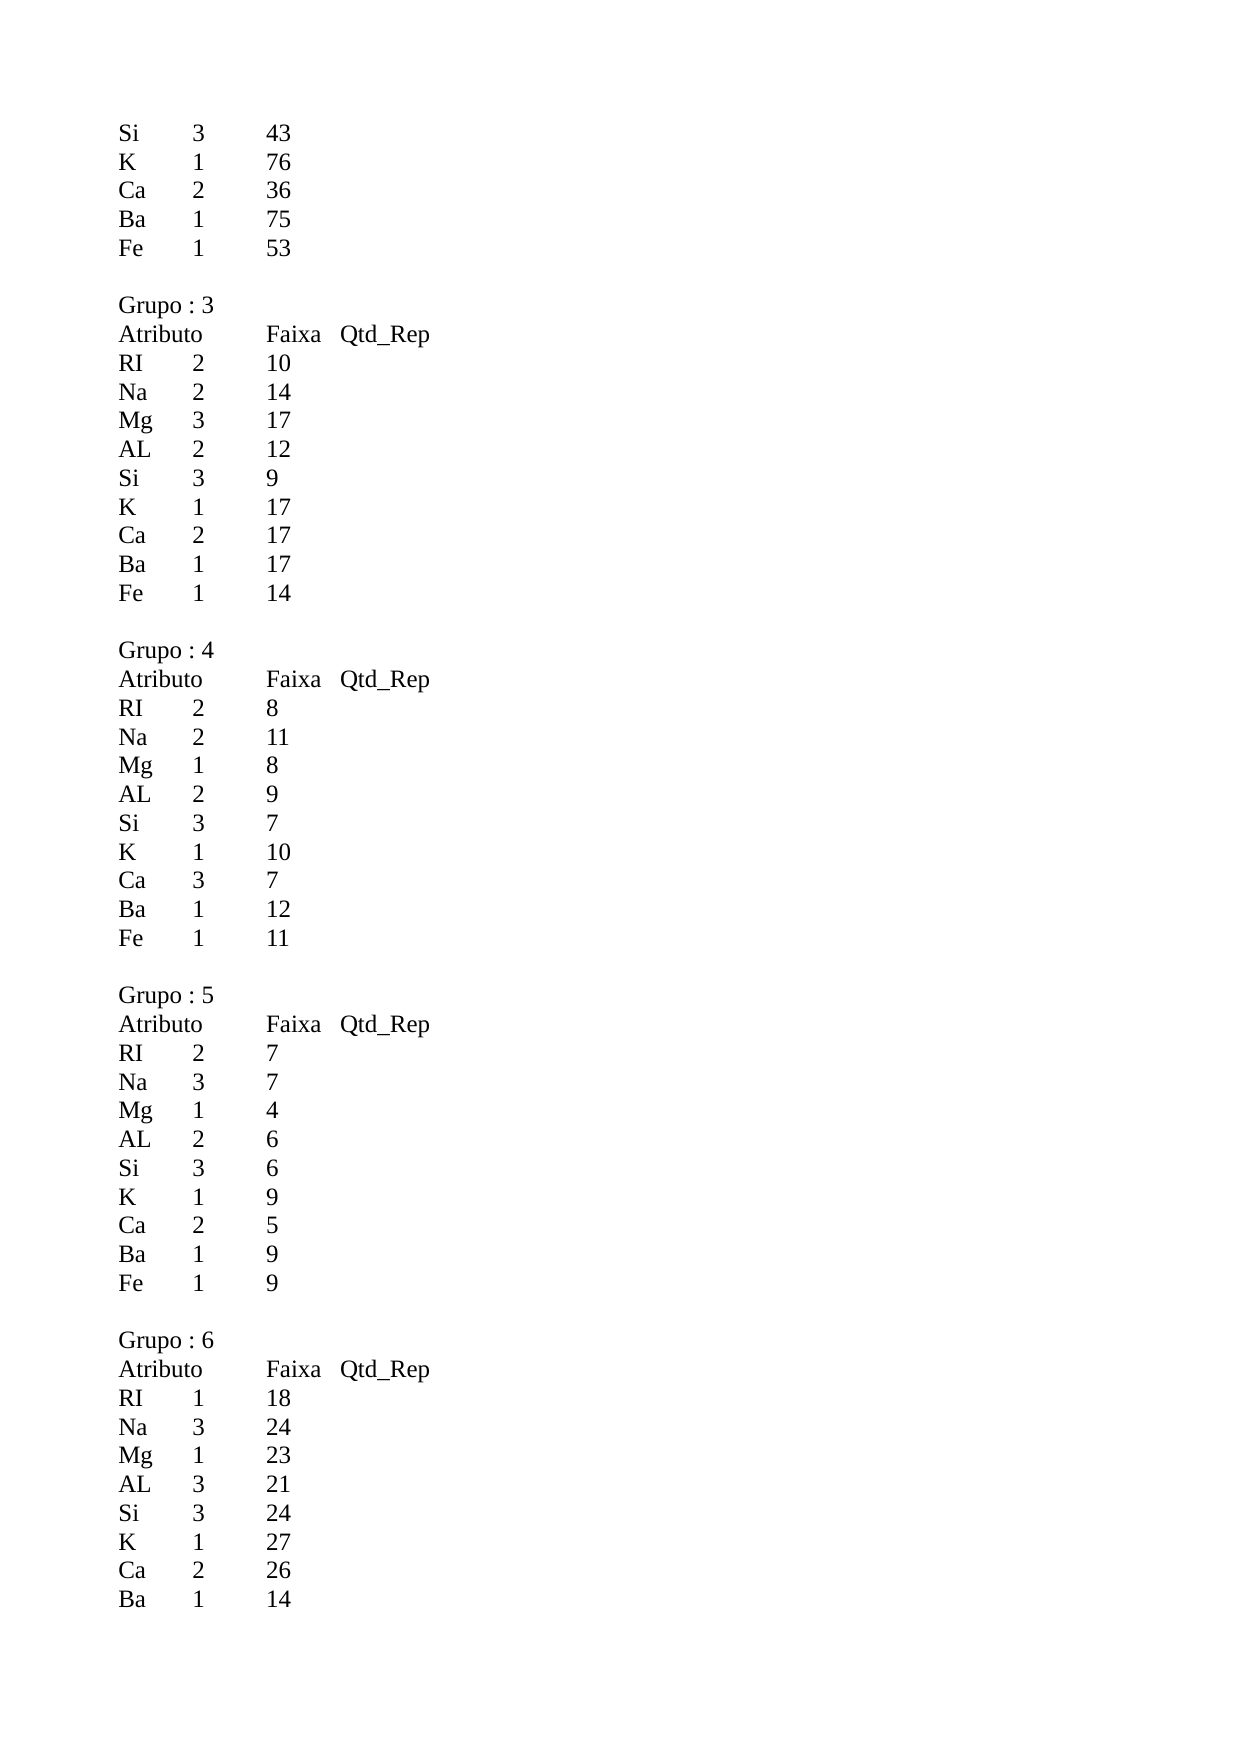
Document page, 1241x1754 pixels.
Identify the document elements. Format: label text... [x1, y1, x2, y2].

text Si 3 24 [118, 1498, 1122, 1527]
text Ca 2 17 [118, 521, 1122, 549]
text Na 3 7 [118, 1067, 1122, 1096]
text Ba 1 75 [118, 204, 1122, 233]
text Si 3 43 [118, 118, 1122, 147]
text Ba 1 17 [118, 549, 1122, 578]
text Grupo : 5 [118, 981, 1122, 1009]
text AL 2 12 [118, 434, 1122, 463]
text Grupo : 4 [118, 636, 1122, 664]
text Atributo Faixa Qtd_Rep [118, 1009, 1122, 1038]
text RI 1 18 [118, 1383, 1122, 1412]
text Si 3 7 [118, 808, 1122, 837]
text RI 2 8 [118, 693, 1122, 722]
text Na 2 14 [118, 377, 1122, 406]
text Si 3 9 [118, 463, 1122, 492]
text K 1 10 [118, 837, 1122, 866]
text AL 2 9 [118, 779, 1122, 808]
text K 1 17 [118, 492, 1122, 521]
text Na 3 24 [118, 1412, 1122, 1441]
text Fe 1 9 [118, 1268, 1122, 1297]
text Mg 1 4 [118, 1096, 1122, 1124]
text Mg 1 23 [118, 1441, 1122, 1469]
text Fe 1 53 [118, 233, 1122, 262]
text Na 2 11 [118, 722, 1122, 751]
text Fe 1 11 [118, 923, 1122, 952]
text Grupo : 3 [118, 291, 1122, 319]
text Atributo Faixa Qtd_Rep [118, 1354, 1122, 1383]
text AL 3 21 [118, 1469, 1122, 1498]
text K 1 9 [118, 1182, 1122, 1211]
text Mg 1 8 [118, 751, 1122, 779]
text K 1 27 [118, 1527, 1122, 1556]
text Ba 1 9 [118, 1239, 1122, 1268]
text Ca 2 5 [118, 1211, 1122, 1239]
text Ca 3 7 [118, 866, 1122, 894]
text K 1 76 [118, 147, 1122, 176]
text RI 2 10 [118, 348, 1122, 377]
text Si 3 6 [118, 1153, 1122, 1182]
text Atributo Faixa Qtd_Rep [118, 664, 1122, 693]
text Atributo Faixa Qtd_Rep [118, 319, 1122, 348]
text Fe 1 14 [118, 578, 1122, 607]
text AL 2 6 [118, 1124, 1122, 1153]
text Grupo : 6 [118, 1326, 1122, 1354]
text Mg 3 17 [118, 406, 1122, 434]
text Ca 2 26 [118, 1556, 1122, 1584]
text Ba 1 14 [118, 1584, 1122, 1613]
text Ba 1 12 [118, 894, 1122, 923]
text Ca 2 36 [118, 176, 1122, 204]
text RI 2 7 [118, 1038, 1122, 1067]
